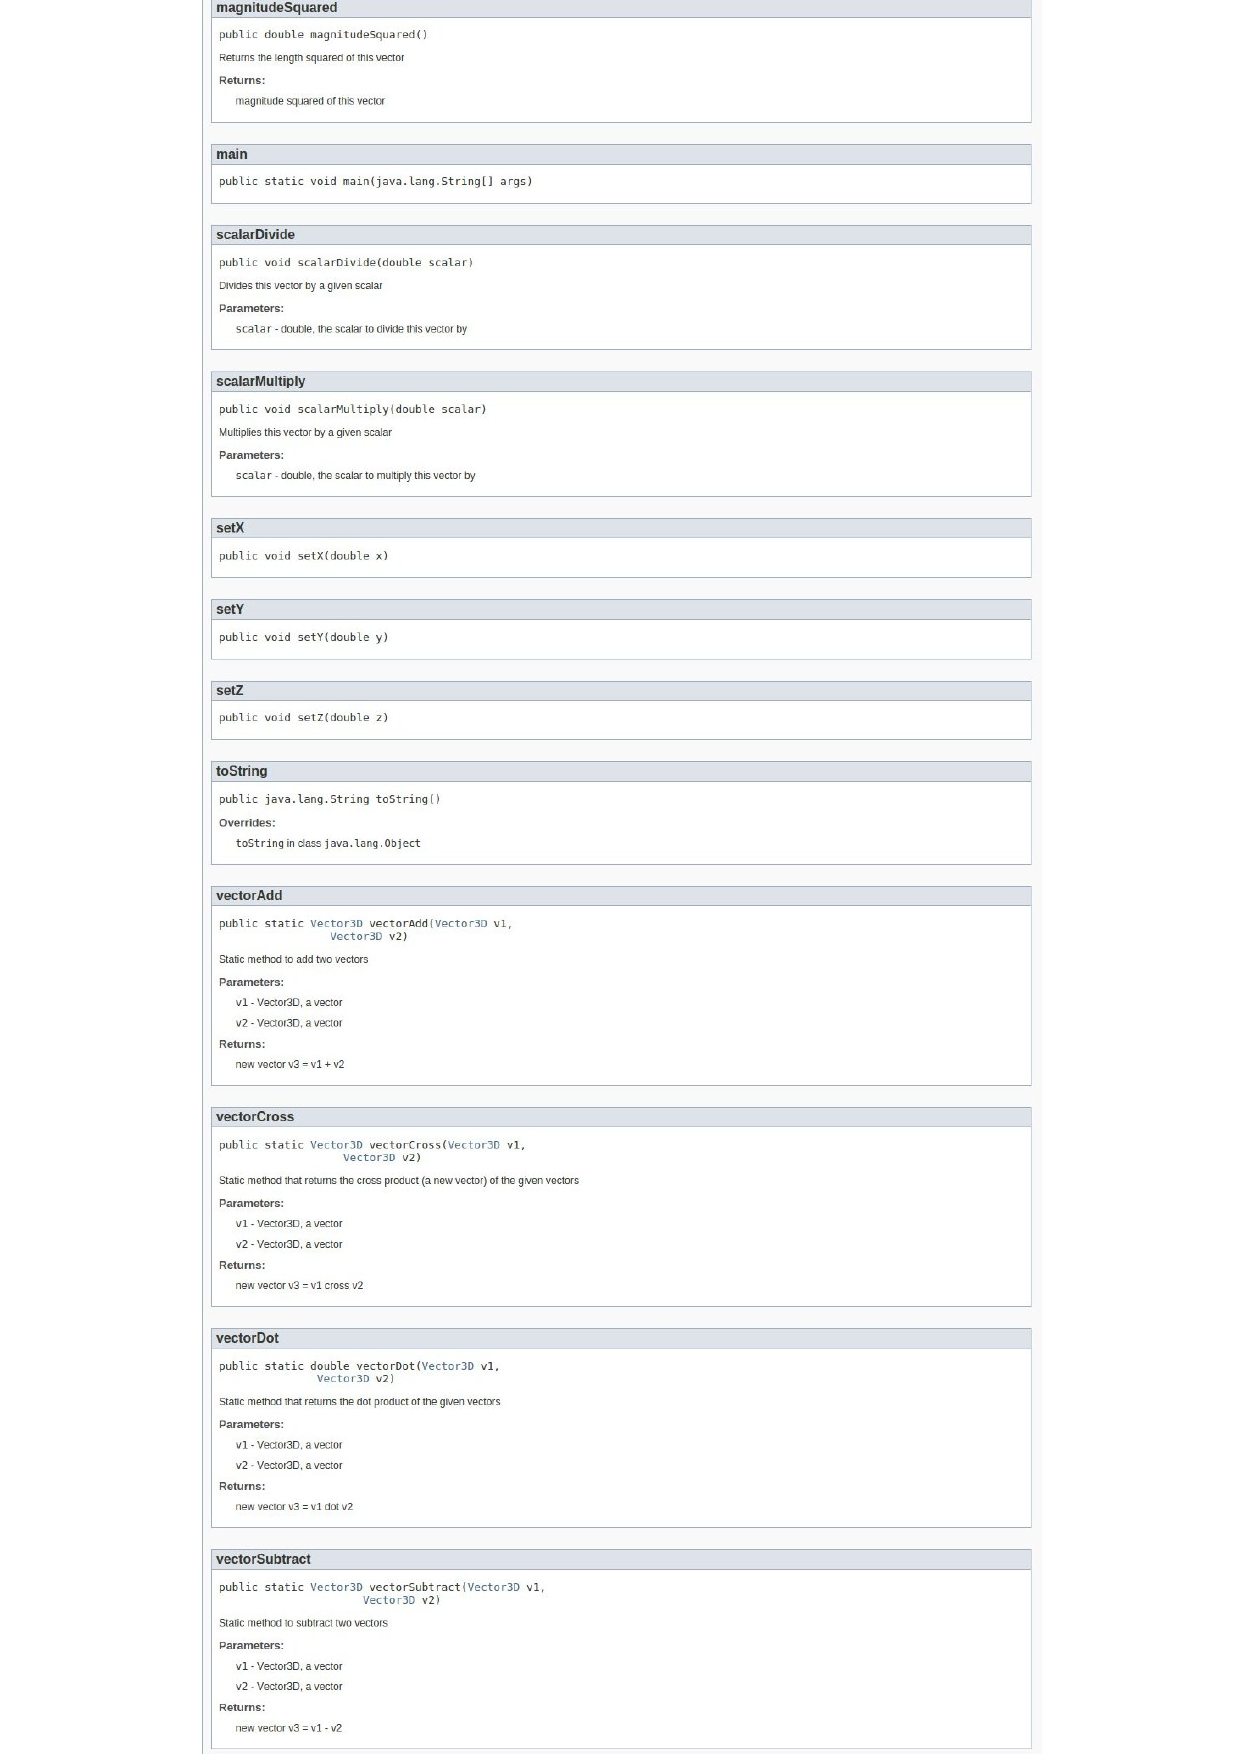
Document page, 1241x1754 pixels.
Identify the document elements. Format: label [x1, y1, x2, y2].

picture [198, 0, 1043, 1754]
